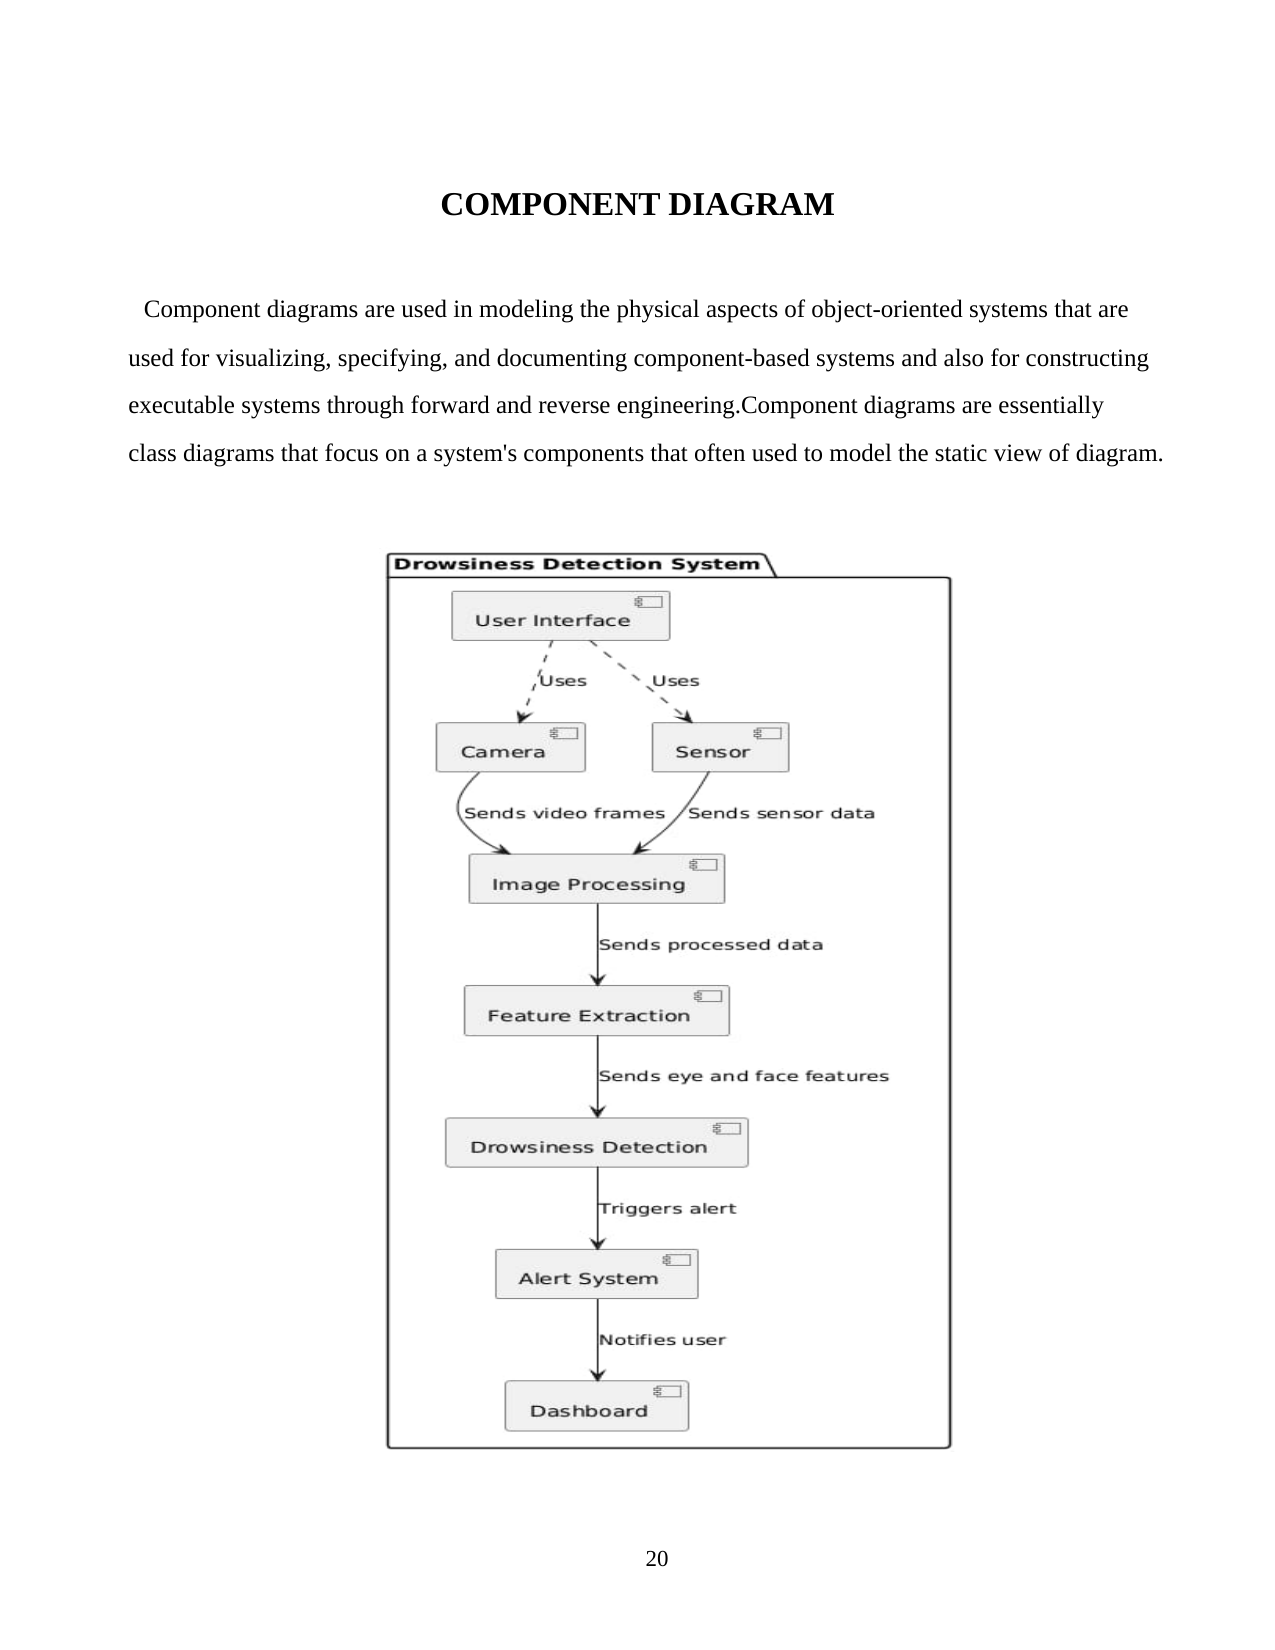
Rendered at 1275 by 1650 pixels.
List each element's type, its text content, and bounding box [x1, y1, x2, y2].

text executable systems through forward and reverse engineering.Component diagrams are essentially [78, 390, 1197, 419]
text Component diagrams are used in modeling the physical aspects of object-oriented systems that are [78, 294, 1197, 323]
text COMPONENT DIAGRAM [78, 184, 1197, 222]
text used for visualizing, specifying, and documenting component-based systems and also for constructing [78, 343, 1197, 371]
picture [378, 547, 959, 1454]
text class diagrams that focus on a system's components that often used to model the static view of diagram. [78, 438, 1197, 467]
